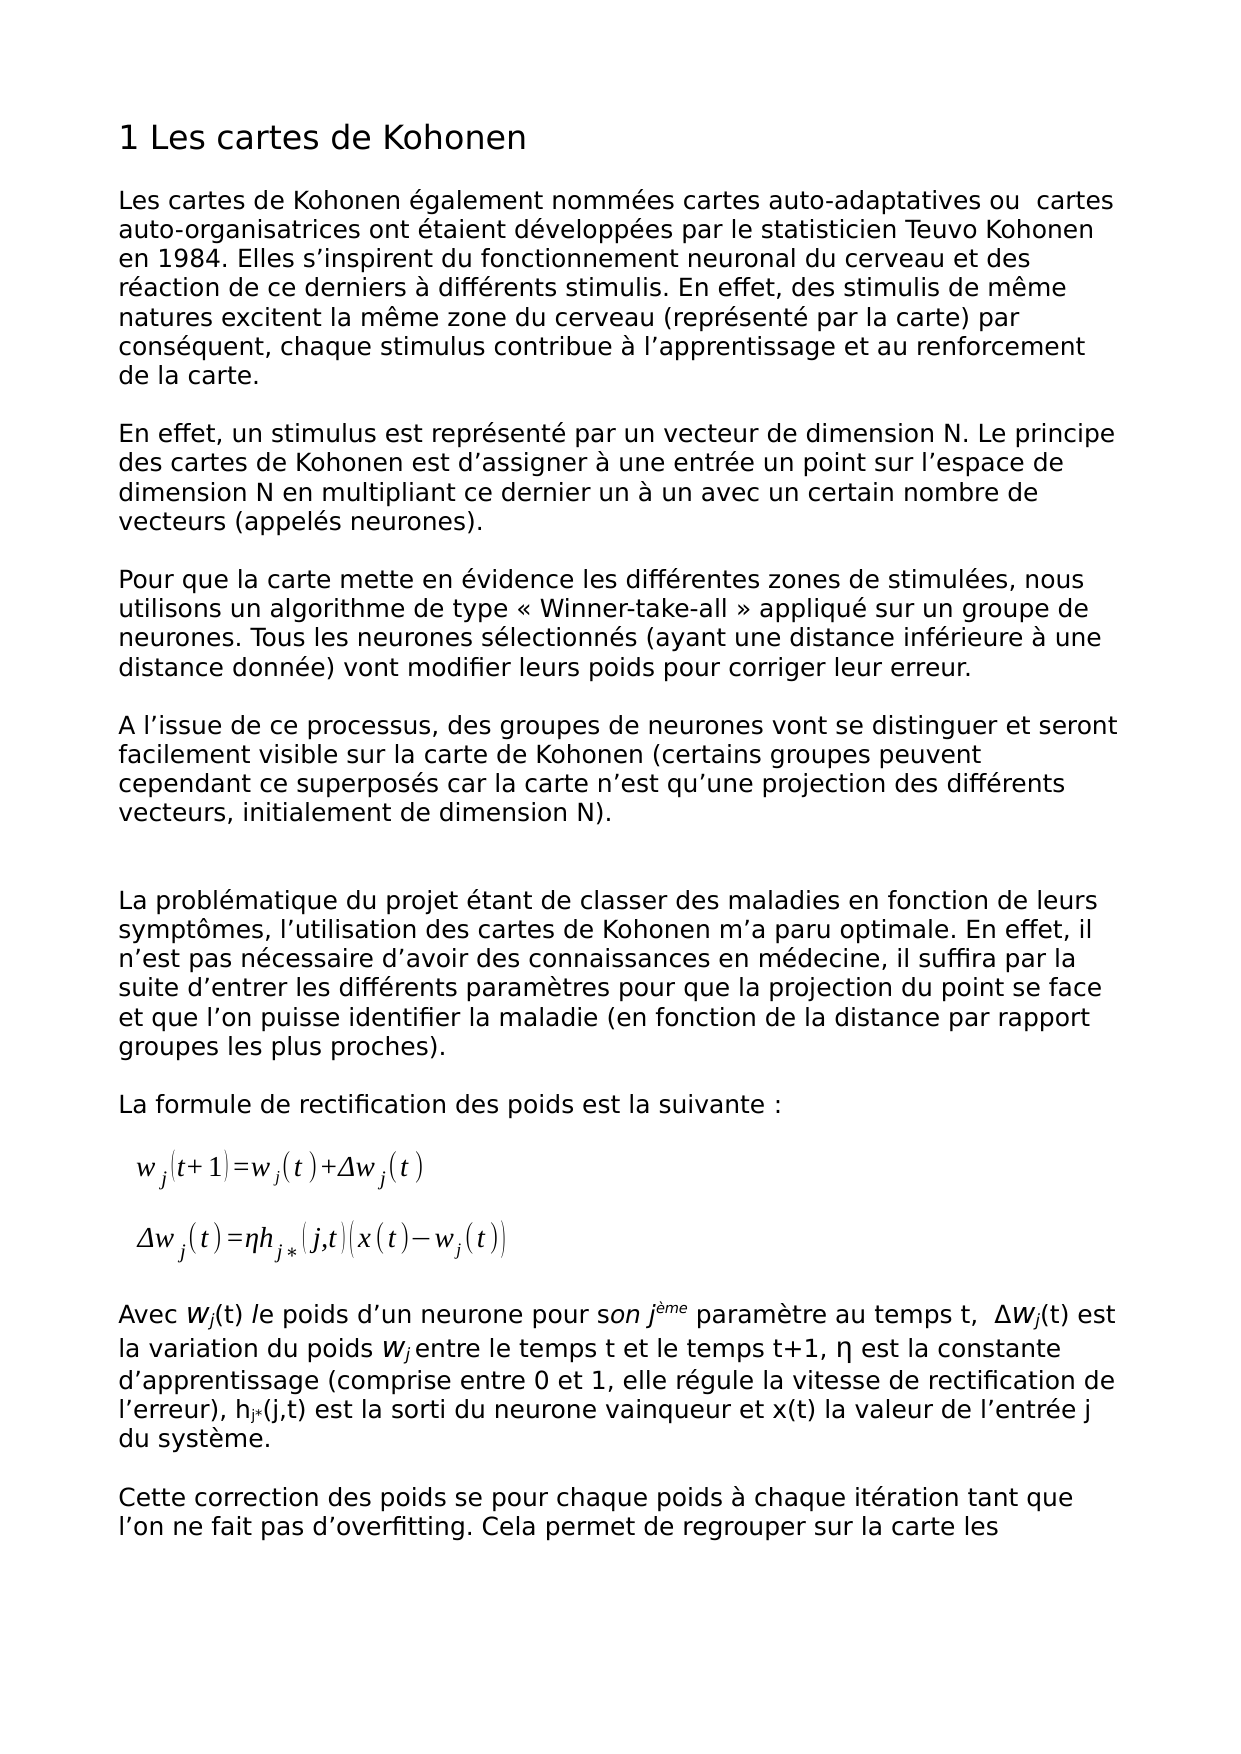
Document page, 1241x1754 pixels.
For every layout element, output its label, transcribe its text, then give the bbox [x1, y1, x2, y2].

text A l’issue de ce processus, des groupes de neurones vont se distinguer et seront facilement visible sur la carte de Kohonen (certains groupes peuvent cependant ce superposés car la carte n’est qu’une projection des différents vecteurs, initialement de dimension N). [118, 711, 1122, 828]
text Cette correction des poids se pour chaque poids à chaque itération tant que l’on ne fait pas d’overfitting. Cela permet de regrouper sur la carte les [118, 1483, 1122, 1541]
text Avec wj(t) le poids d’un neurone pour son jème paramètre au temps t, Δwj(t) est la variation du poids wj entre le temps t et le temps t+1, η est la constante d’apprentissage (comprise entre 0 et 1, elle régule la vitesse de rectification de l’erreur), hj*(j,t) est la sorti du neurone vainqueur et x(t) la valeur de l’entrée j du système. [118, 1296, 1122, 1454]
text La formule de rectification des poids est la suivante : [118, 1090, 1122, 1119]
text Les cartes de Kohonen également nommées cartes auto-adaptatives ou cartes auto-organisatrices ont étaient développées par le statisticien Teuvo Kohonen en 1984. Elles s’inspirent du fonctionnement neuronal du cerveau et des réaction de ce derniers à différents stimulis. En effet, des stimulis de même natures excitent la même zone du cerveau (représenté par la carte) par conséquent, chaque stimulus contribue à l’apprentissage et au renforcement de la carte. [118, 186, 1122, 390]
text La problématique du projet étant de classer des maladies en fonction de leurs symptômes, l’utilisation des cartes de Kohonen m’a paru optimale. En effet, il n’est pas nécessaire d’avoir des connaissances en médecine, il suffira par la suite d’entrer les différents paramètres pour que la projection du point se face et que l’on puisse identifier la maladie (en fonction de la distance par rapport groupes les plus proches). [118, 886, 1122, 1090]
text 1 Les cartes de Kohonen [118, 118, 1122, 157]
text En effet, un stimulus est représenté par un vecteur de dimension N. Le principe des cartes de Kohonen est d’assigner à une entrée un point sur l’espace de dimension N en multipliant ce dernier un à un avec un certain nombre de vecteurs (appelés neurones). [118, 419, 1122, 536]
text Pour que la carte mette en évidence les différentes zones de stimulées, nous utilisons un algorithme de type « Winner-take-all » appliqué sur un groupe de neurones. Tous les neurones sélectionnés (ayant une distance inférieure à une distance donnée) vont modifier leurs poids pour corriger leur erreur. [118, 565, 1122, 682]
